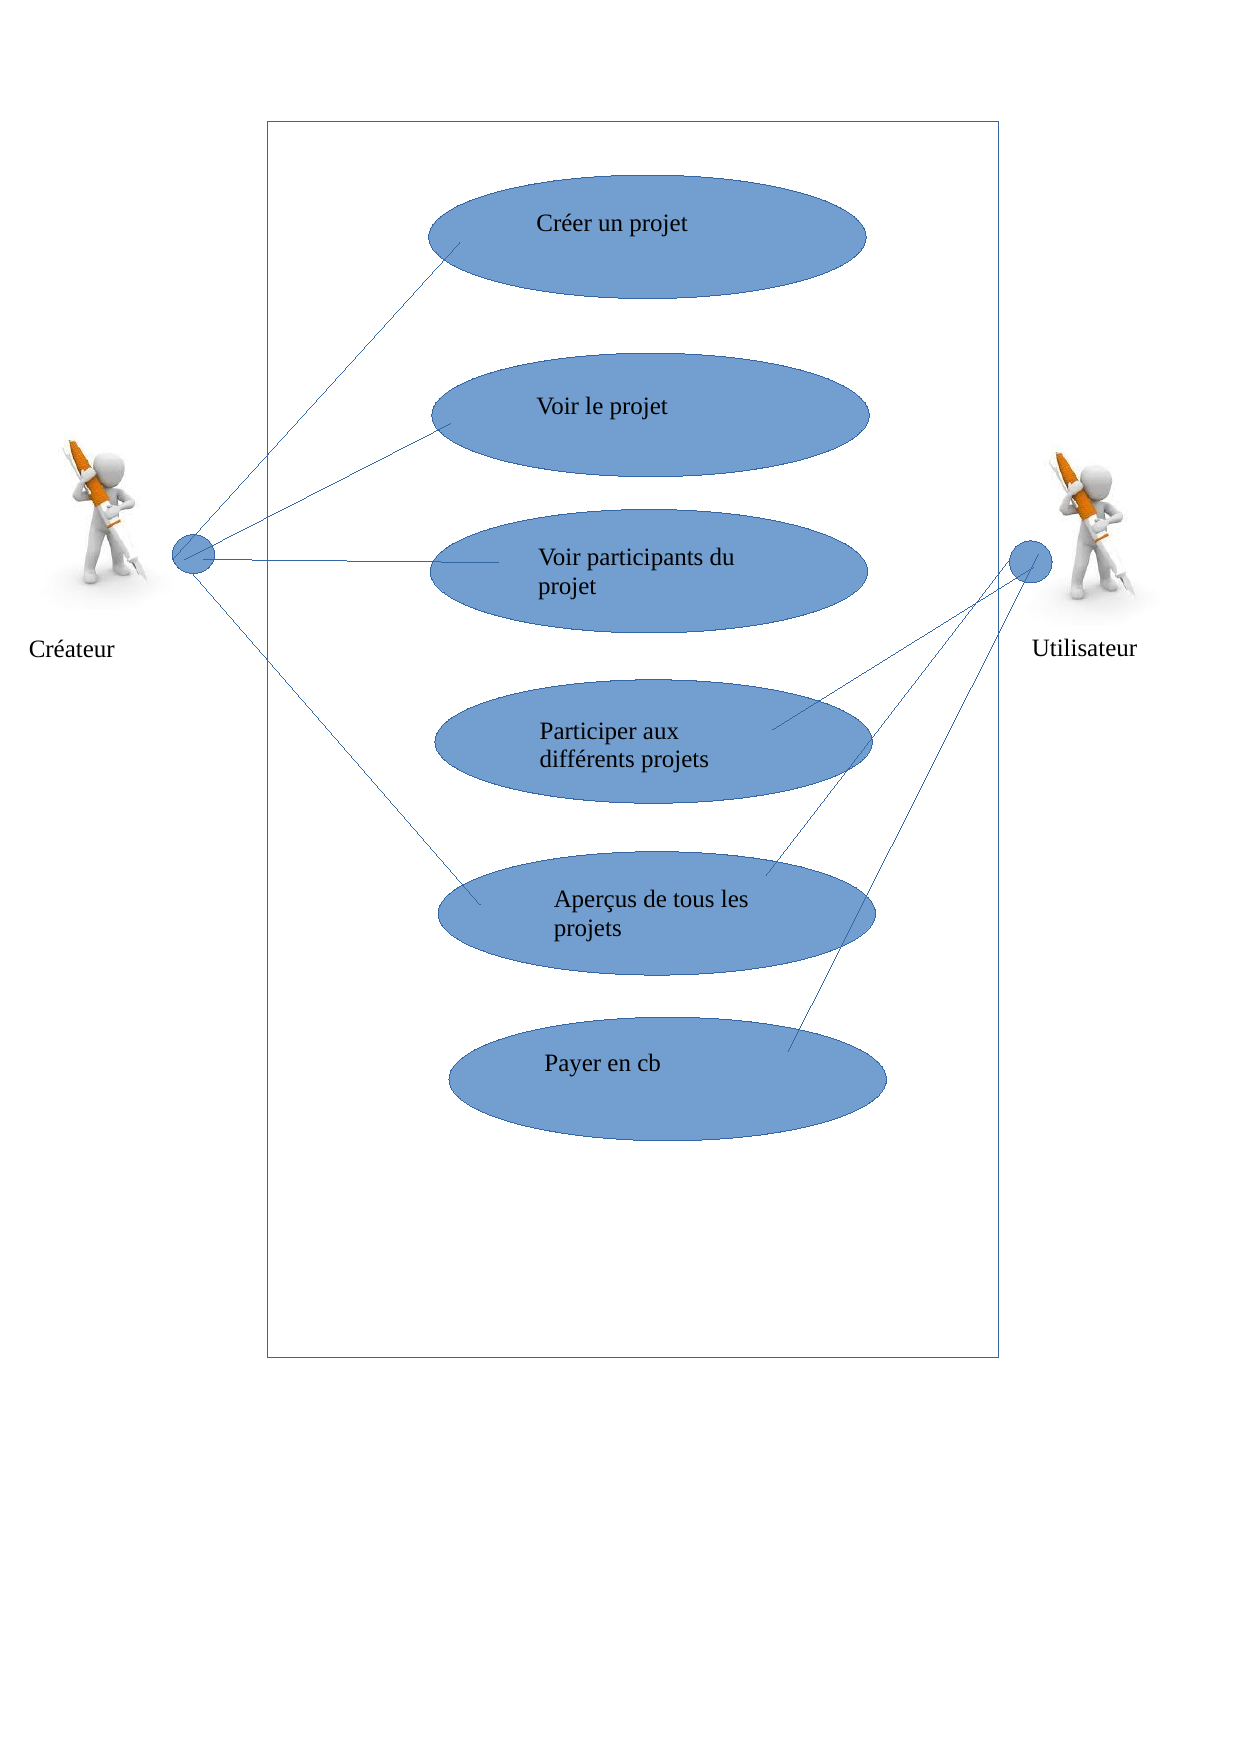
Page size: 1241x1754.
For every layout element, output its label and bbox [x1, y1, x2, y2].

picture [23, 419, 215, 610]
picture [1009, 431, 1204, 626]
